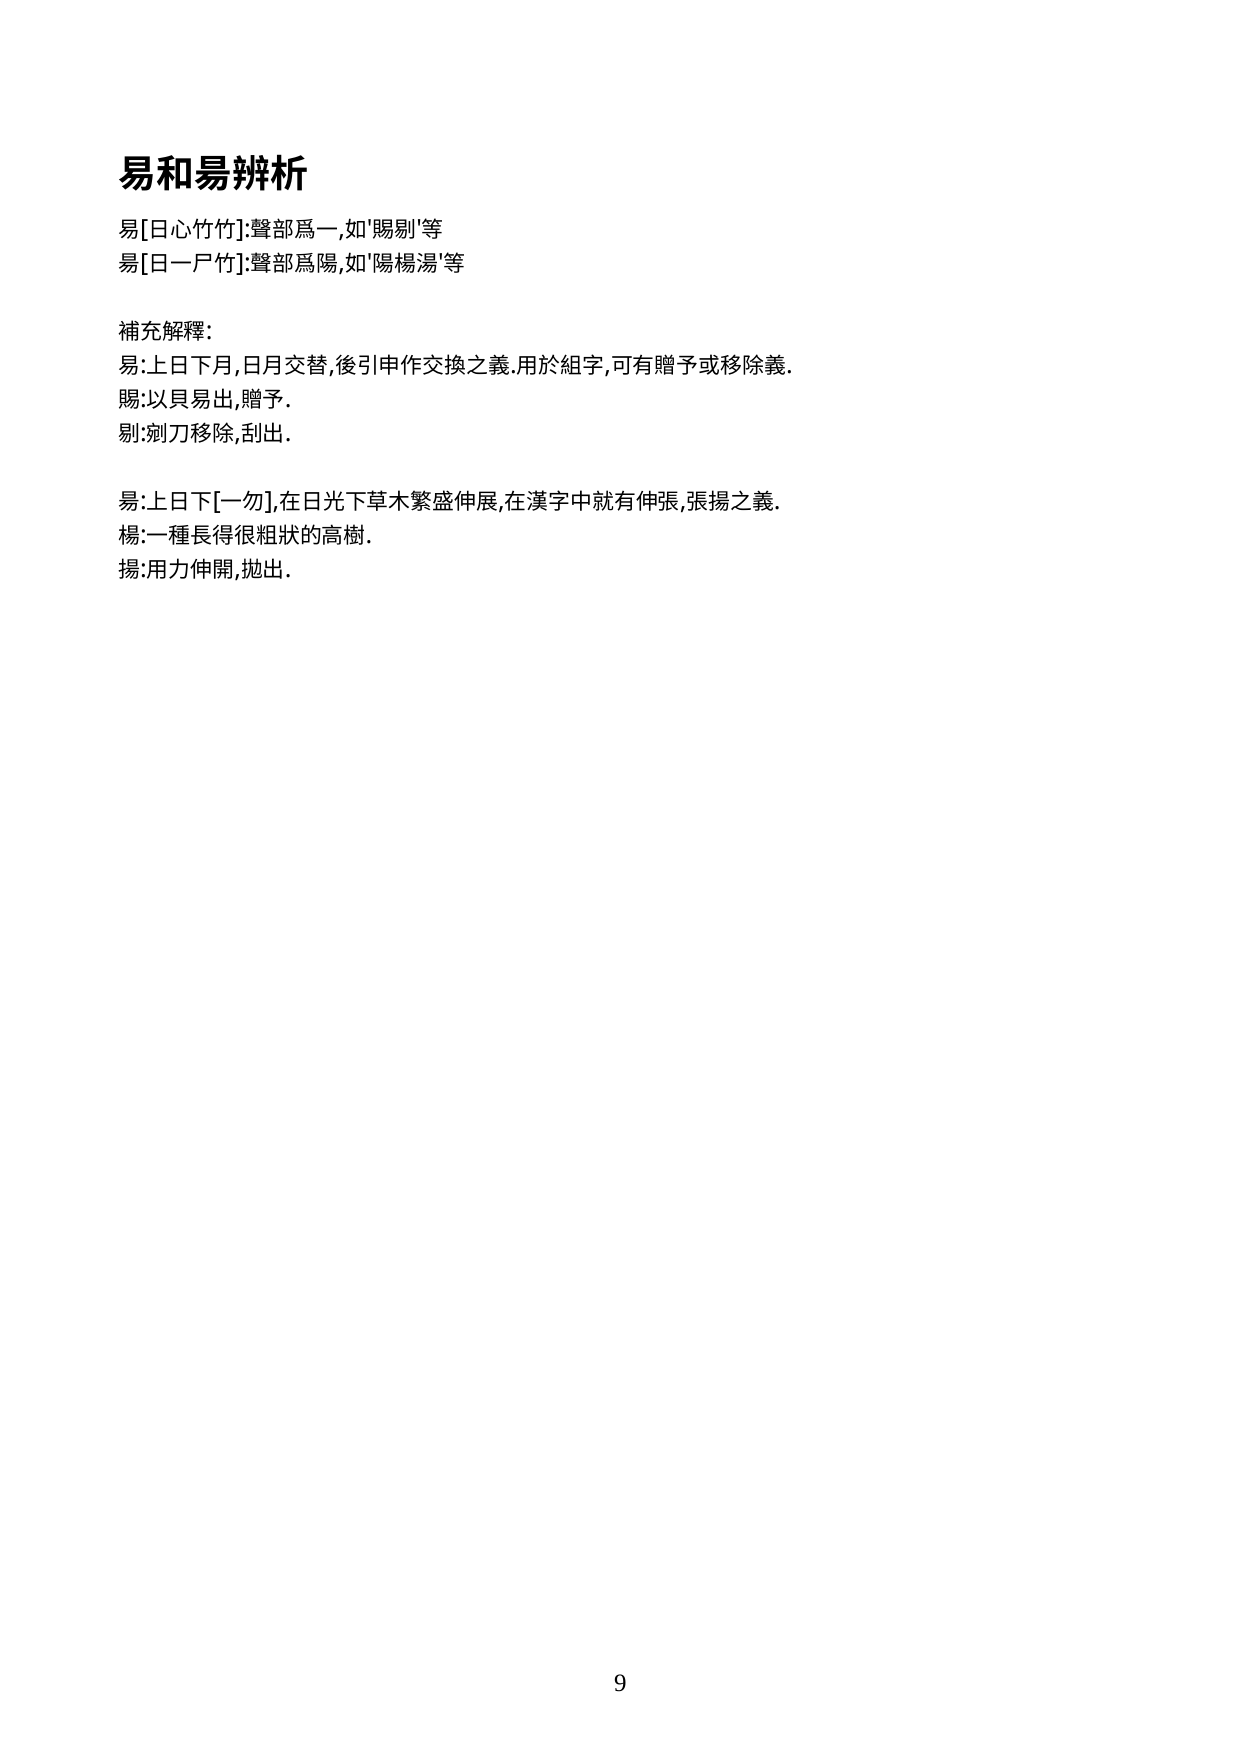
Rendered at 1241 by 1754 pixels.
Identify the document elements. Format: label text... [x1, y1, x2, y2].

text 昜:上日下[一勿],在日光下草木繁盛伸展,在漢字中就有伸張,張揚之義. [118, 483, 1122, 517]
text 揚:用力伸開,拋出. [118, 551, 1122, 585]
text 易[日心竹竹]:聲部爲一,如'賜剔'等 [118, 211, 1122, 244]
subtitle 易和昜辨析 [118, 143, 1122, 198]
text 剔:剜刀移除,刮出. [118, 415, 1122, 449]
text 楊:一種長得很粗狀的高樹. [118, 517, 1122, 551]
text 賜:以貝易出,贈予. [118, 381, 1122, 415]
text 補充解釋: [118, 313, 1122, 347]
text 易:上日下月,日月交替,後引申作交換之義.用於組字,可有贈予或移除義. [118, 347, 1122, 381]
text 昜[日一尸竹]:聲部爲陽,如'陽楊湯'等 [118, 244, 1122, 279]
